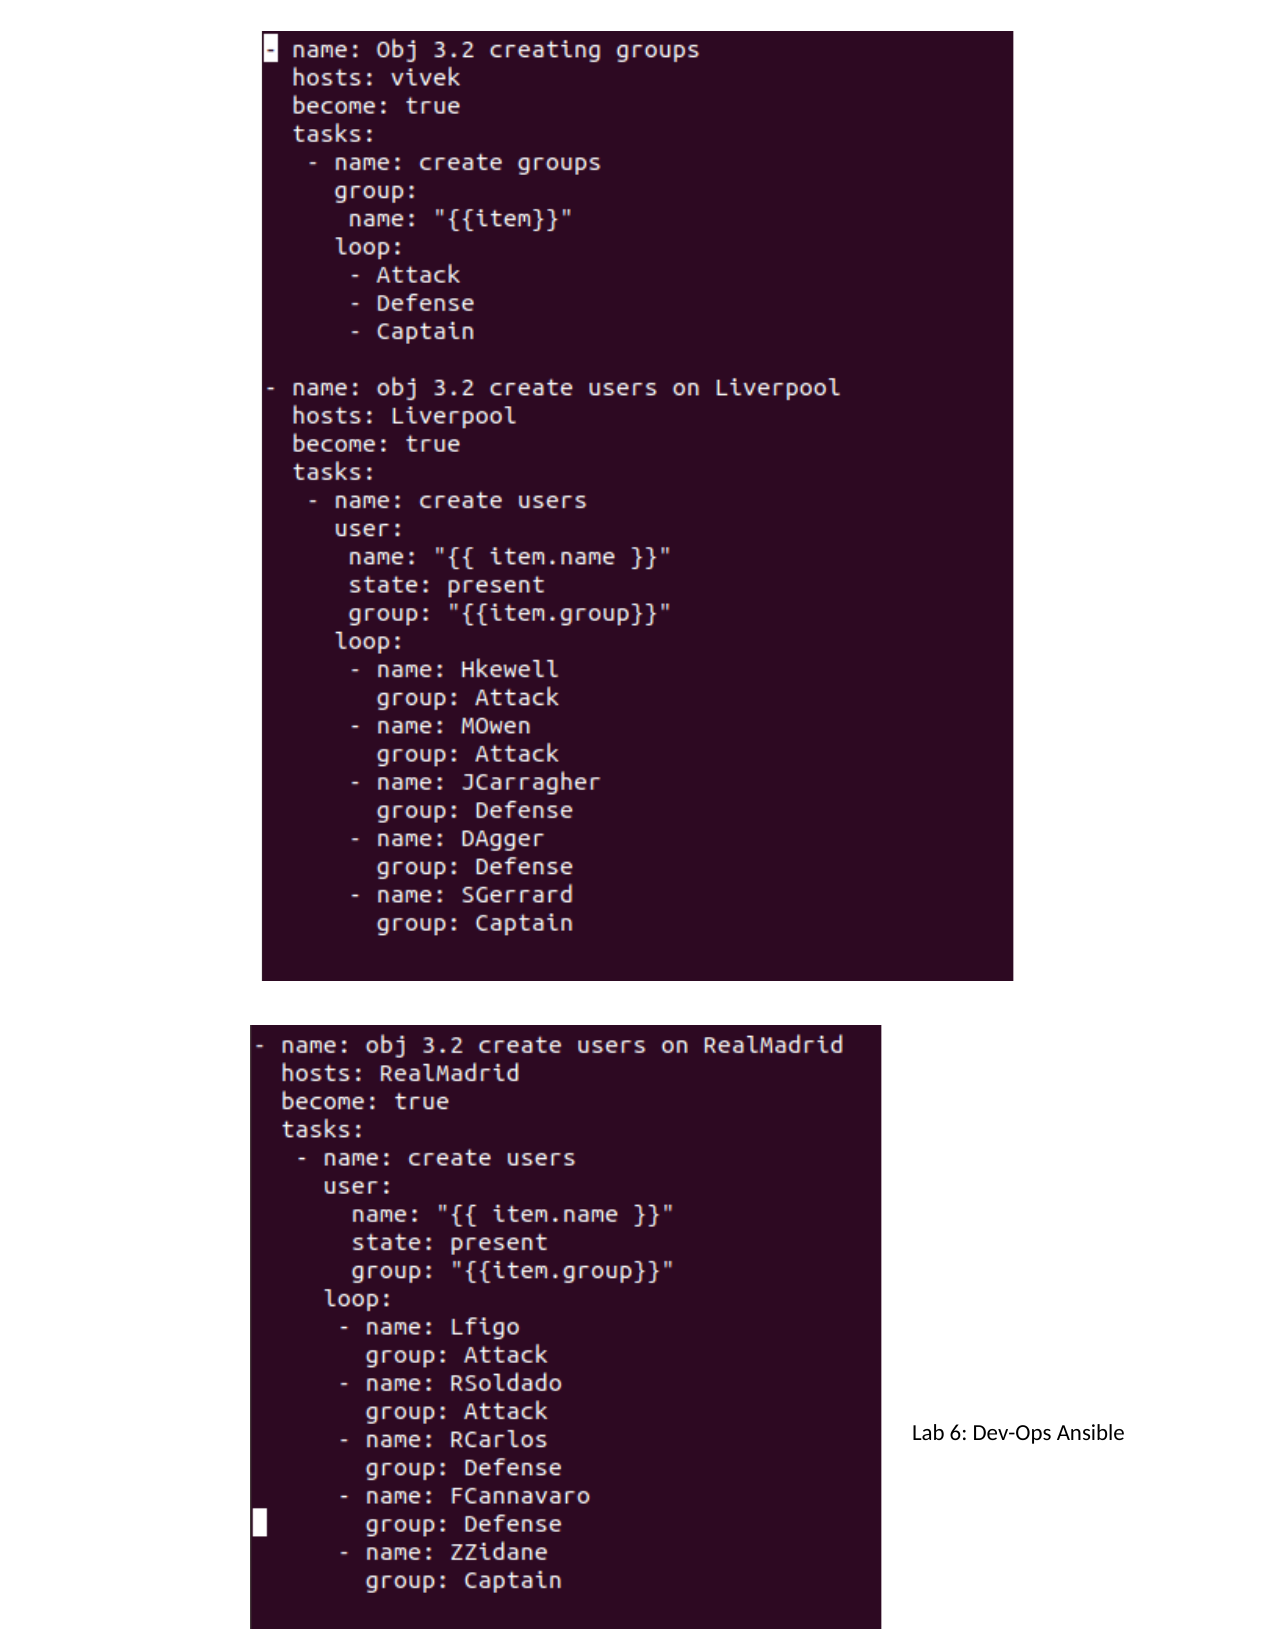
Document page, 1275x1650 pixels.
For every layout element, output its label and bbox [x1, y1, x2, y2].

picture [250, 1025, 882, 1629]
picture [261, 31, 1014, 981]
